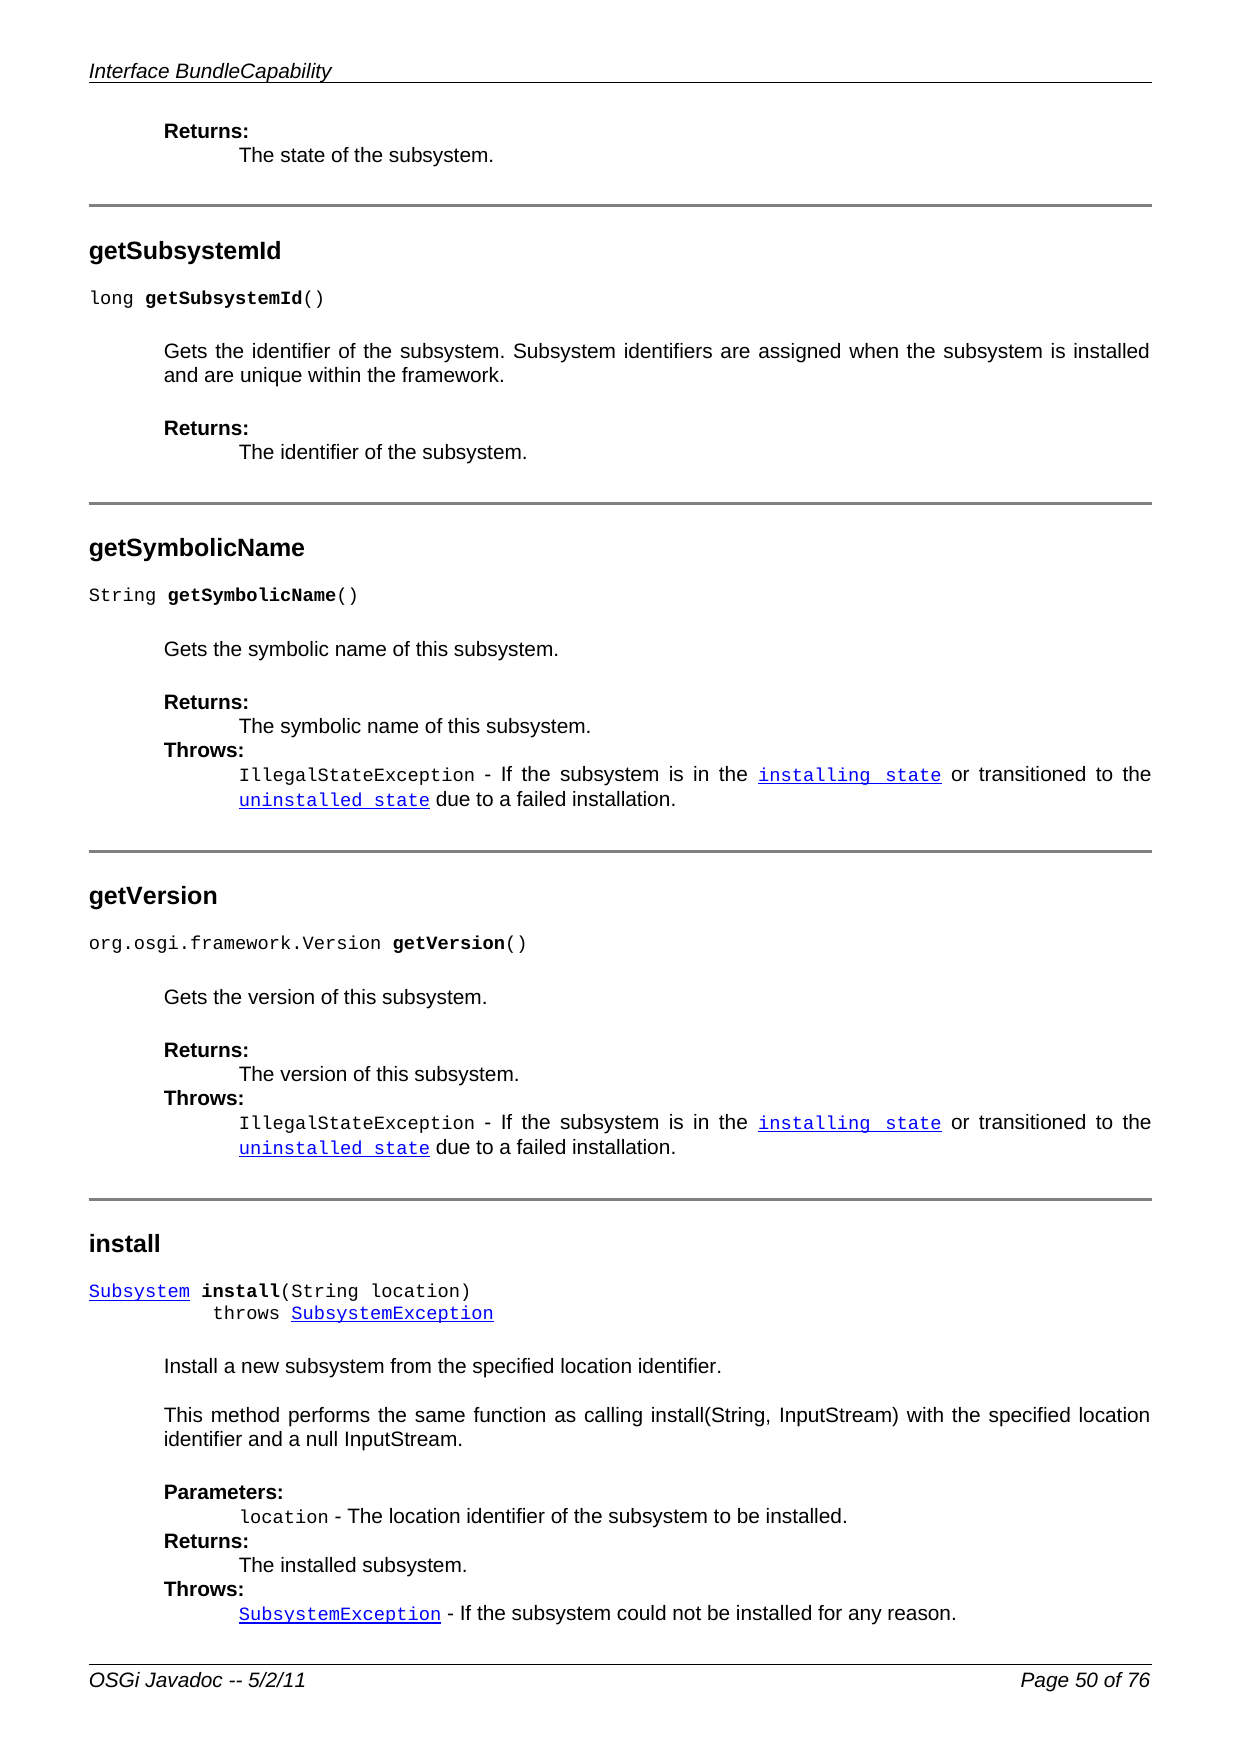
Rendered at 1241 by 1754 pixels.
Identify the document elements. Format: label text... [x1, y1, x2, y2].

subtitle getSymbolicName [88, 533, 1152, 562]
text The identifier of the subsystem. [238, 440, 1152, 464]
text Returns: [163, 416, 1152, 440]
text Throws: [163, 1577, 1152, 1601]
text Throws: [163, 738, 1152, 762]
text This method performs the same function as calling install(String, InputStream) with the specified location identifier and a null InputStream. [163, 1403, 1152, 1451]
text Install a new subsystem from the specified location identifier. [163, 1354, 1152, 1378]
text org.osgi.framework.Version getVersion() [88, 934, 1152, 955]
subtitle getSubsystemId [88, 236, 1152, 264]
text Gets the identifier of the subsystem. Subsystem identifiers are assigned when the subsystem is installed and are unique within the framework. [163, 339, 1152, 387]
text The installed subsystem. [238, 1553, 1152, 1577]
text Subsystem install(String location) throws SubsystemException [88, 1282, 1152, 1325]
text Returns: [163, 690, 1152, 714]
text location - The location identifier of the subsystem to be installed. [238, 1504, 1152, 1529]
text The symbolic name of this subsystem. [238, 714, 1152, 738]
subtitle install [88, 1229, 1152, 1258]
text String getSymbolicName() [88, 586, 1152, 607]
text Returns: [163, 118, 1152, 142]
text long getSubsystemId() [88, 288, 1152, 310]
text The state of the subsystem. [238, 142, 1152, 166]
text The version of this subsystem. [238, 1062, 1152, 1086]
subtitle getVersion [88, 881, 1152, 910]
text Throws: [163, 1086, 1152, 1109]
text Parameters: [163, 1480, 1152, 1504]
text Gets the version of this subsystem. [163, 984, 1152, 1008]
text Gets the symbolic name of this subsystem. [163, 637, 1152, 661]
text IllegalStateException - If the subsystem is in the installing state or transitioned to the uninstalled state due to a failed installation. [238, 762, 1152, 812]
text Returns: [163, 1529, 1152, 1553]
text SubsystemException - If the subsystem could not be installed for any reason. [238, 1601, 1152, 1626]
text IllegalStateException - If the subsystem is in the installing state or transitioned to the uninstalled state due to a failed installation. [238, 1109, 1152, 1160]
text Returns: [163, 1038, 1152, 1062]
